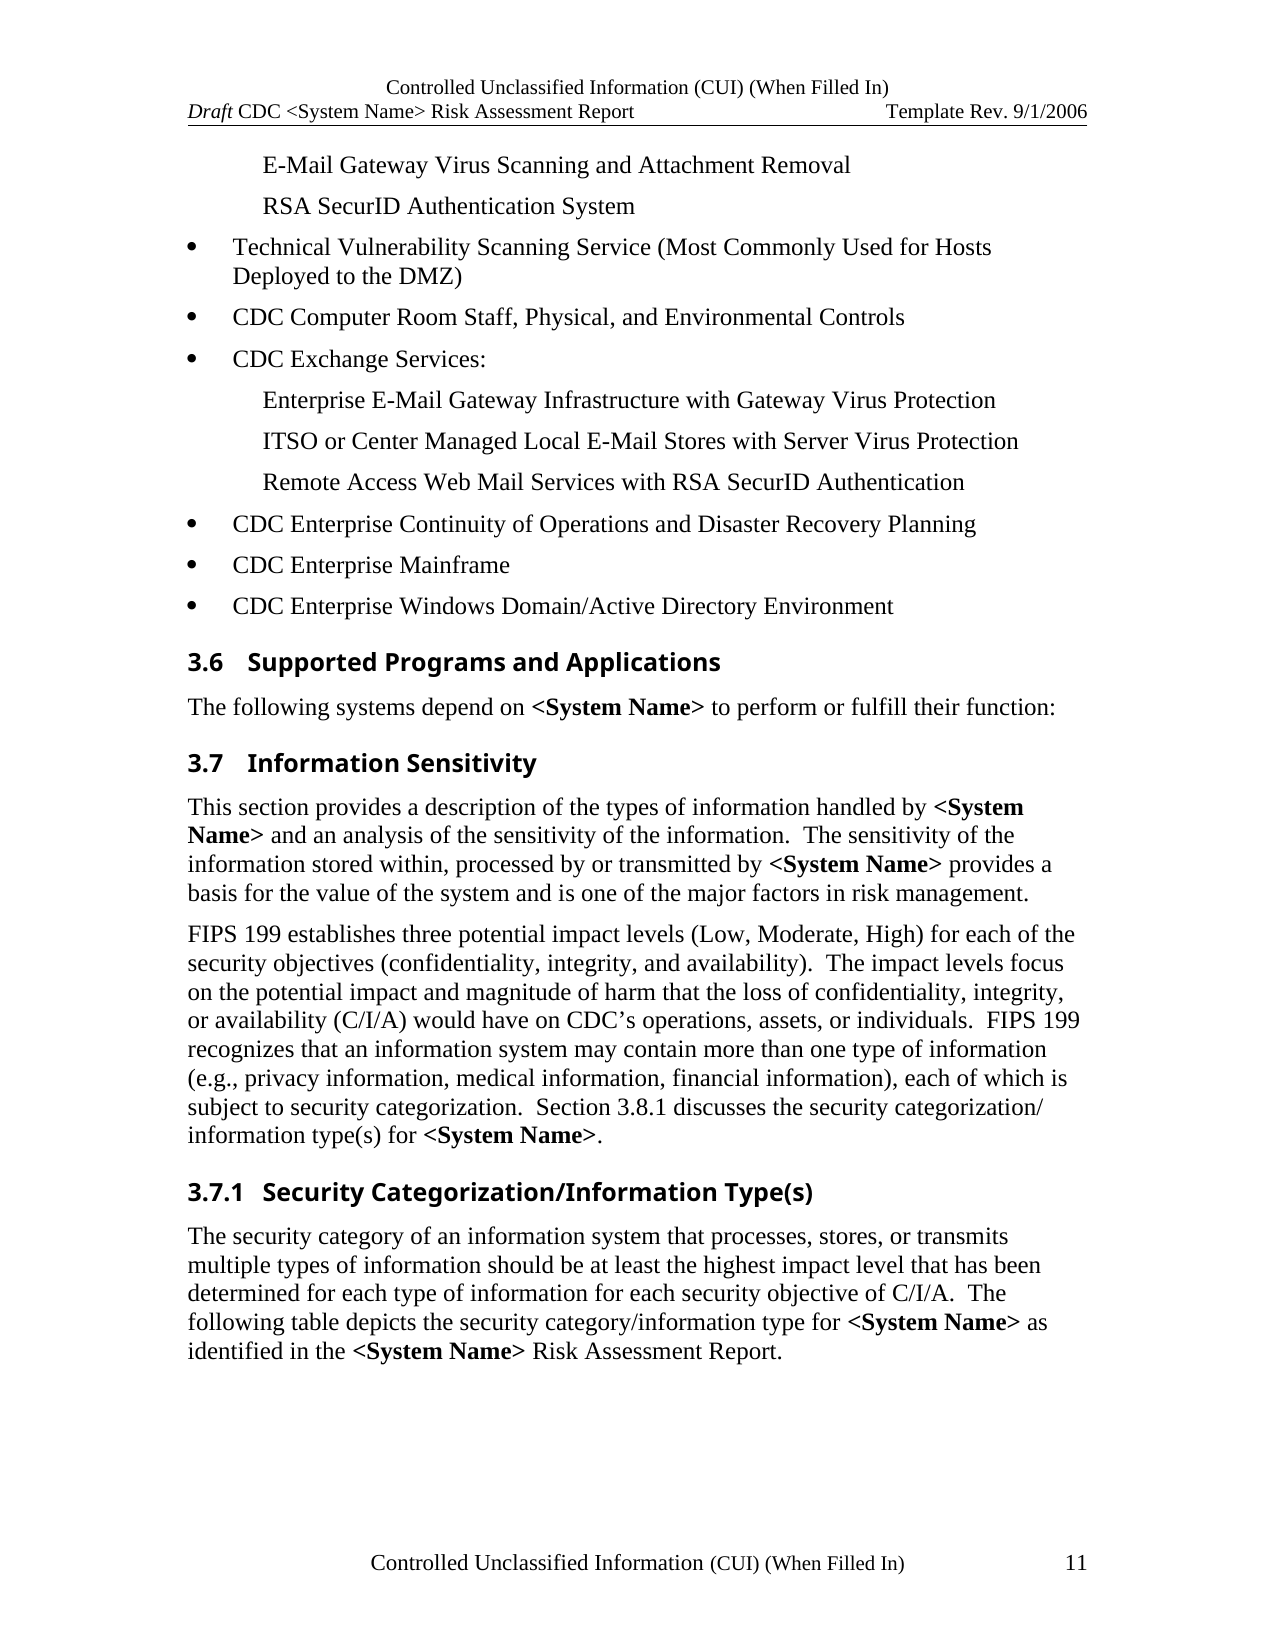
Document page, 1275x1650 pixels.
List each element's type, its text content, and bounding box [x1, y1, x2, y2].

text FIPS 199 establishes three potential impact levels (Low, Moderate, High) for each of the security objectives (confidentiality, integrity, and availability). The impact levels focus on the potential impact and magnitude of harm that the loss of confidentiality, integrity, or availability (C/I/A) would have on CDC’s operations, assets, or individuals. FIPS 199 recognizes that an information system may contain more than one type of information (e.g., privacy information, medical information, financial information), each of which is subject to security categorization. Section 3.8.1 discusses the security categorization/ information type(s) for <System Name>. [187, 919, 1087, 1149]
text Remote Access Web Mail Services with RSA SecurID Authentication [262, 467, 1087, 496]
list Technical Vulnerability Scanning Service (Most Commonly Used for Hosts Deployed to the DMZ) [187, 232, 1087, 290]
subtitle Supported Programs and Applications [187, 645, 1087, 679]
text RSA SecurID Authentication System [262, 191, 1087, 220]
text The security category of an information system that processes, stores, or transmits multiple types of information should be at least the highest impact level that has been determined for each type of information for each security objective of C/I/A. The following table depicts the security category/information type for <System Name> as identified in the <System Name> Risk Assessment Report. [187, 1221, 1087, 1365]
text This section provides a description of the types of information handled by <System Name> and an analysis of the sensitivity of the information. The sensitivity of the information stored within, processed by or transmitted by <System Name> provides a basis for the value of the system and is one of the major factors in risk management. [187, 792, 1087, 907]
text ITSO or Center Managed Local E-Mail Stores with Server Virus Protection [262, 426, 1087, 455]
list CDC Enterprise Continuity of Operations and Disaster Recovery Planning [187, 509, 1087, 537]
list CDC Computer Room Staff, Physical, and Environmental Controls [187, 302, 1087, 331]
list CDC Enterprise Mainframe [187, 550, 1087, 579]
subtitle Information Sensitivity [187, 745, 1087, 779]
list CDC Exchange Services: [187, 344, 1087, 372]
text E-Mail Gateway Virus Scanning and Attachment Removal [262, 150, 1087, 179]
list CDC Enterprise Windows Domain/Active Directory Environment [187, 591, 1087, 620]
text Enterprise E-Mail Gateway Infrastructure with Gateway Virus Protection [262, 385, 1087, 414]
subtitle Security Categorization/Information Type(s) [187, 1174, 1087, 1208]
text The following systems depend on <System Name> to perform or fulfill their function: [187, 692, 1087, 720]
